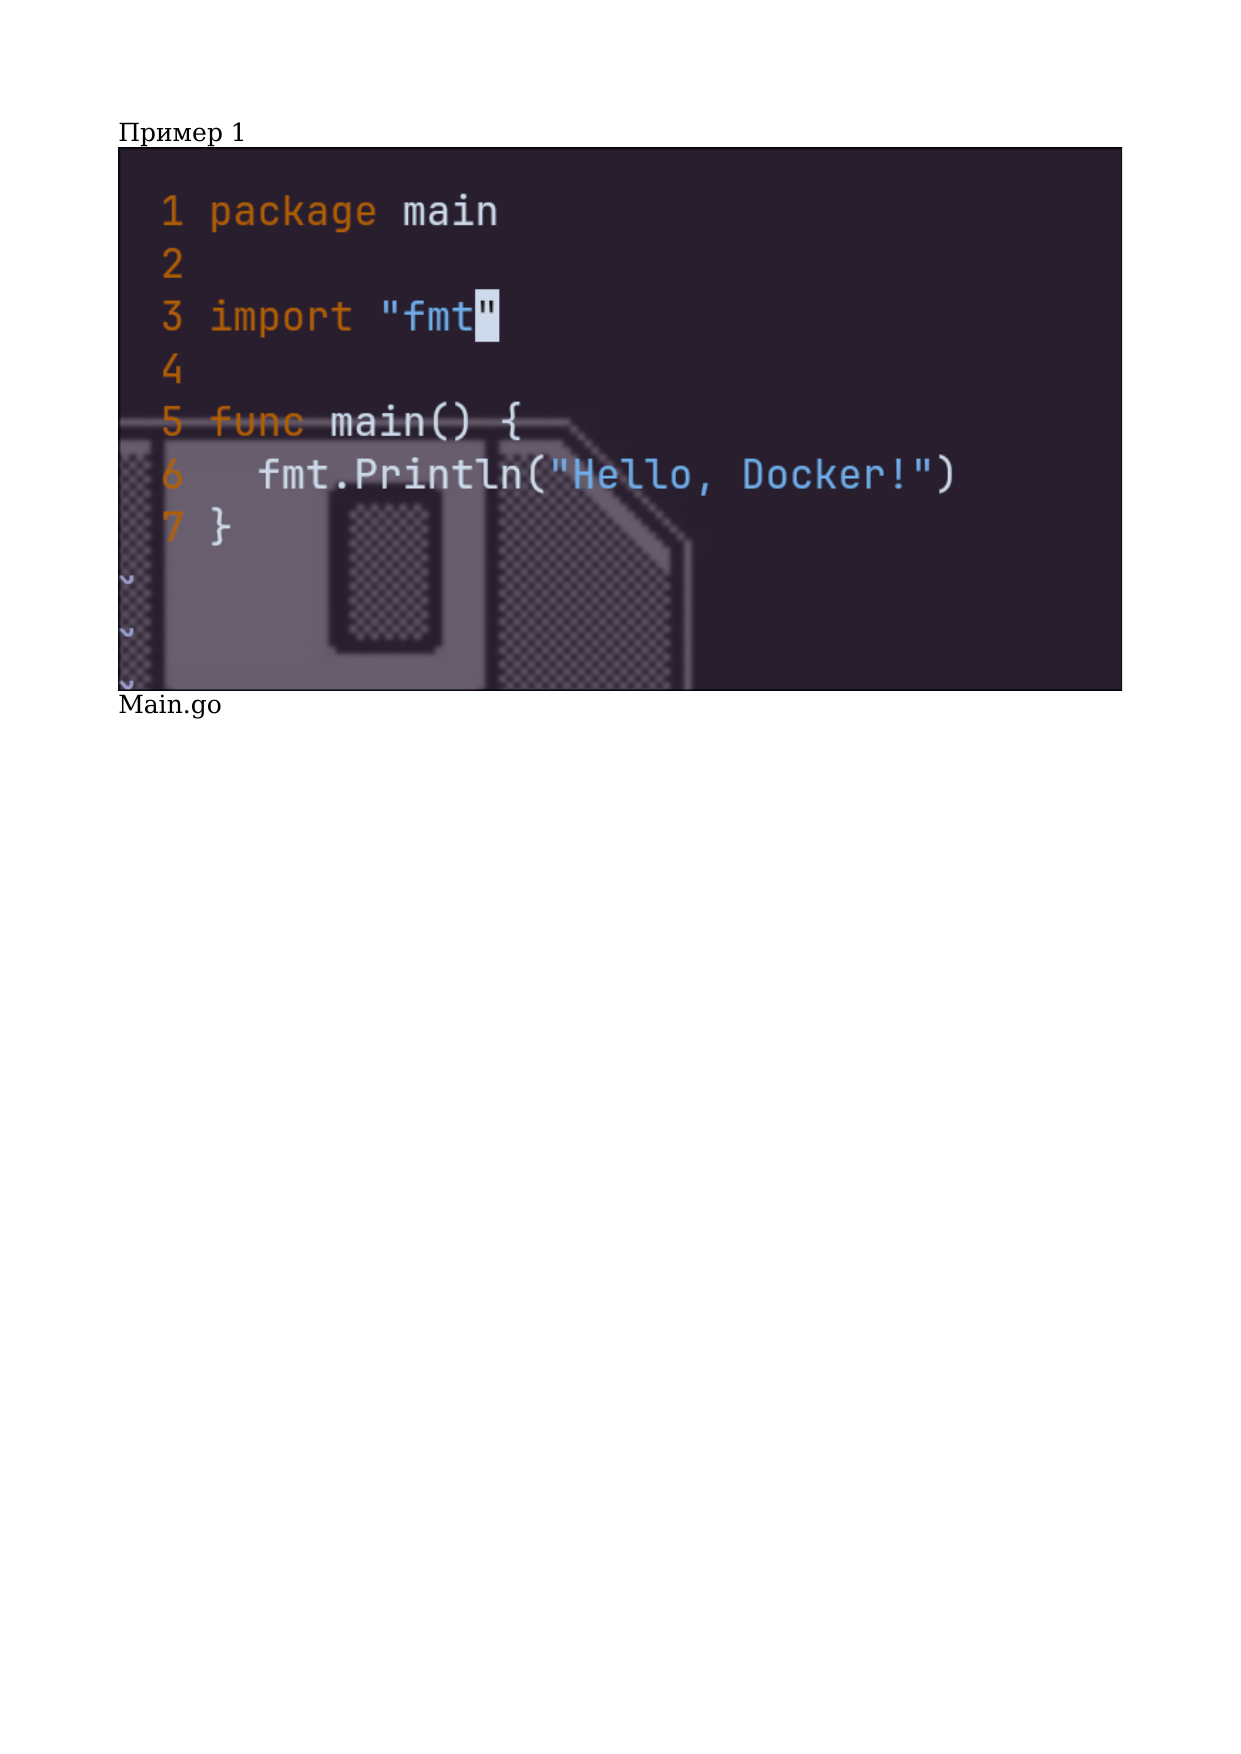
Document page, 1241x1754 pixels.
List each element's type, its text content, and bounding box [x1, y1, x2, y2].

picture [118, 147, 1123, 691]
text Пример 1 [118, 118, 1122, 147]
text Main.go [118, 691, 1122, 719]
